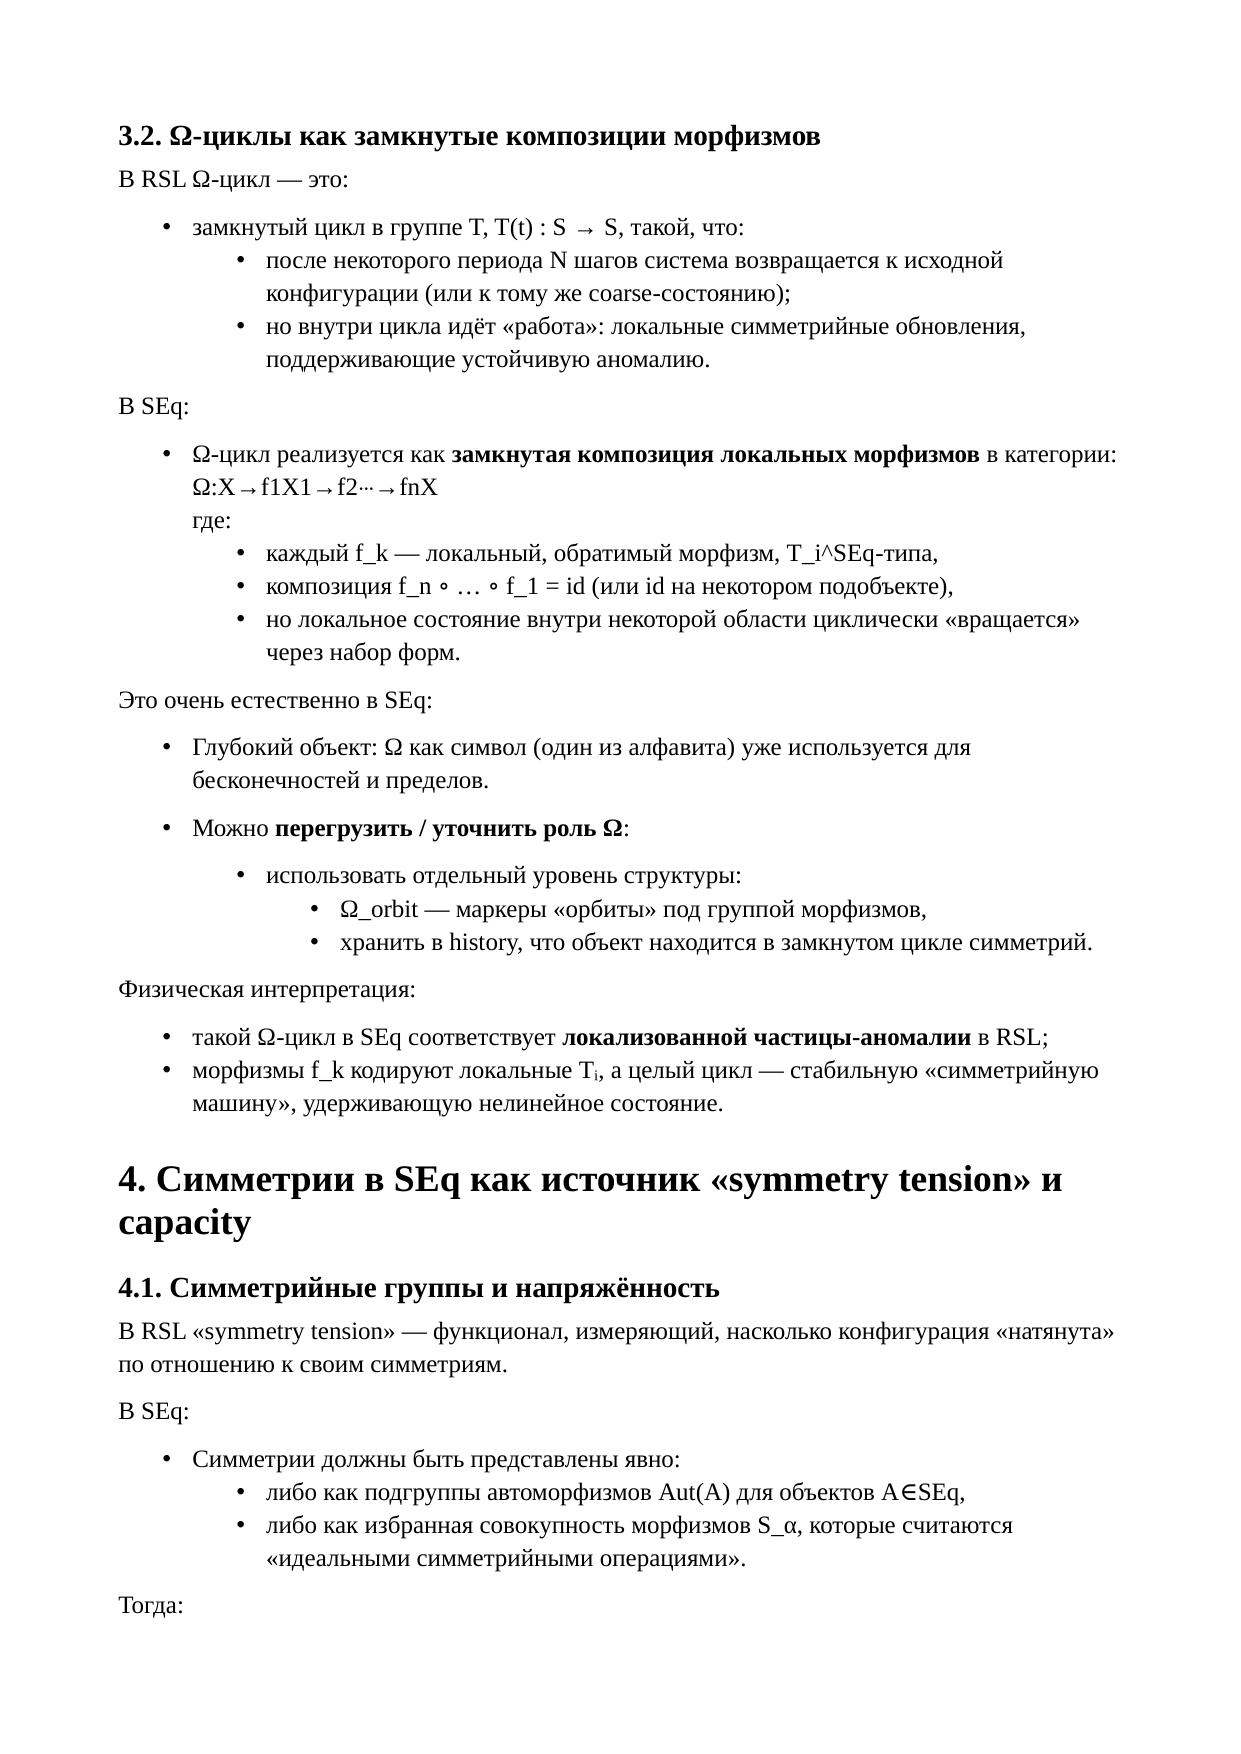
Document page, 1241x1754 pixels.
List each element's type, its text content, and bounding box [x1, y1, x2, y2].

list композиция f_n ∘ … ∘ f_1 = id (или id на некотором подобъекте), [236, 571, 1122, 600]
list Ω_orbit — маркеры «орбиты» под группой морфизмов, [310, 894, 1122, 922]
list морфизмы f_k кодируют локальные Tᵢ, а целый цикл — стабильную «симметрийную машину», удерживающую нелинейное состояние. [162, 1055, 1122, 1117]
list либо как подгруппы автоморфизмов Aut(A) для объектов A∈SEq, [236, 1477, 1122, 1506]
list после некоторого периода N шагов система возвращается к исходной конфигурации (или к тому же coarse‑состоянию); [236, 245, 1122, 307]
text В SEq: [118, 391, 1122, 420]
list хранить в history, что объект находится в замкнутом цикле симметрий. [310, 927, 1122, 955]
list Симметрии должны быть представлены явно: [162, 1444, 1122, 1473]
list но внутри цикла идёт «работа»: локальные симметрийные обновления, поддерживающие устойчивую аномалию. [236, 311, 1122, 373]
list каждый f_k — локальный, обратимый морфизм, T_i^SEq‑типа, [236, 538, 1122, 567]
list использовать отдельный уровень структуры: [236, 861, 1122, 889]
subtitle 3.2. Ω‑циклы как замкнутые композиции морфизмов [118, 118, 1122, 152]
text В RSL Ω‑цикл — это: [118, 164, 1122, 193]
text В RSL «symmetry tension» — функционал, измеряющий, насколько конфигурация «натянута» по отношению к своим симметриям. [118, 1316, 1122, 1377]
list Ω‑цикл реализуется как замкнутая композиция локальных морфизмов в категории: Ω:X→f1X1→f2⋯→fnX где: [162, 439, 1122, 534]
list Можно перегрузить / уточнить роль Ω: [162, 813, 1122, 842]
list Глубокий объект: Ω как символ (один из алфавита) уже используется для бесконечностей и пределов. [162, 732, 1122, 794]
text Тогда: [118, 1591, 1122, 1619]
text В SEq: [118, 1396, 1122, 1425]
subtitle 4.1. Симметрийные группы и напряжённость [118, 1270, 1122, 1303]
text Физическая интерпретация: [118, 974, 1122, 1003]
text Это очень естественно в SEq: [118, 685, 1122, 713]
list либо как избранная совокупность морфизмов S_α, которые считаются «идеальными симметрийными операциями». [236, 1510, 1122, 1572]
subtitle 4. Симметрии в SEq как источник «symmetry tension» и capacity [118, 1156, 1122, 1243]
list но локальное состояние внутри некоторой области циклически «вращается» через набор форм. [236, 604, 1122, 666]
list замкнутый цикл в группе T, T(t) : S → S, такой, что: [162, 212, 1122, 241]
list такой Ω‑цикл в SEq соответствует локализованной частицы‑аномалии в RSL; [162, 1022, 1122, 1051]
